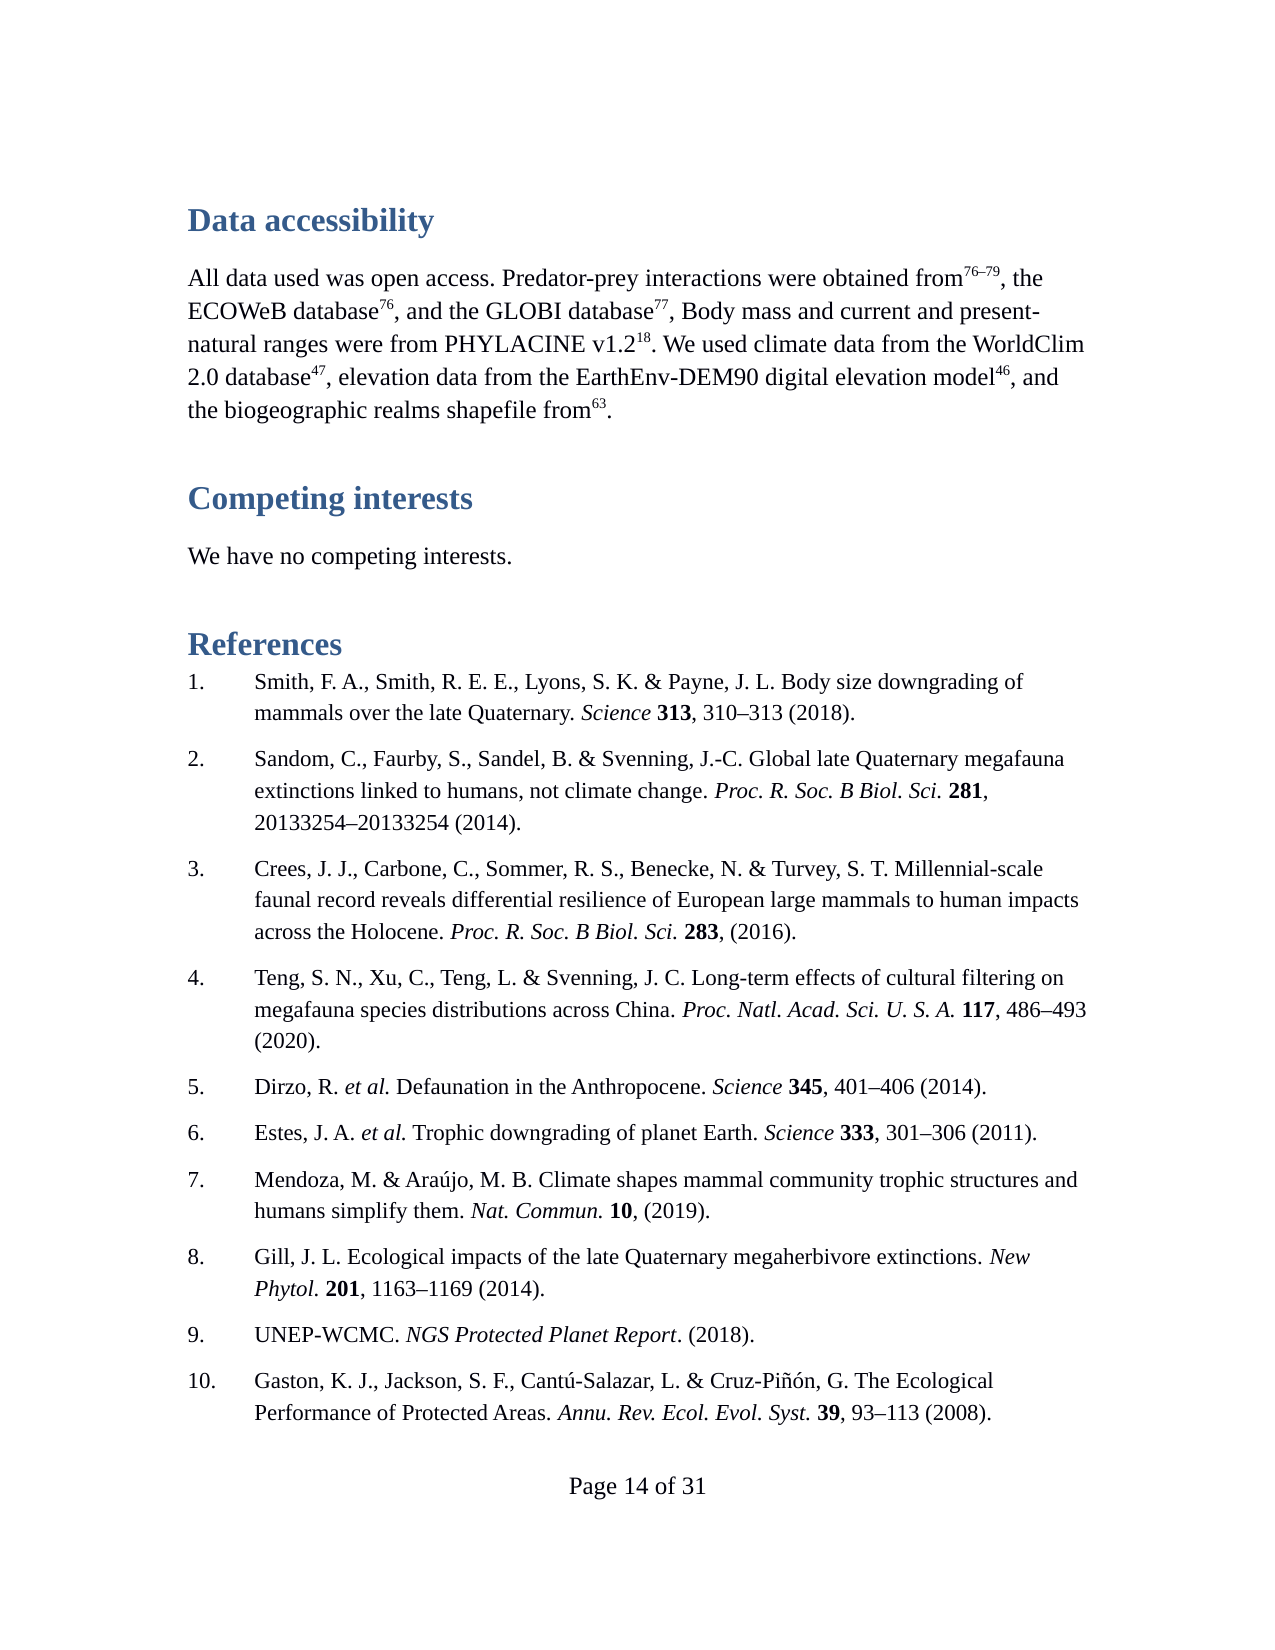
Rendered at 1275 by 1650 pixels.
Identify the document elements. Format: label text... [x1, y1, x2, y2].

text 9. UNEP-WCMC. NGS Protected Planet Report. (2018). [187, 1321, 1087, 1347]
text 3. Crees, J. J., Carbone, C., Sommer, R. S., Benecke, N. & Turvey, S. T. Millennial-scale faunal record reveals differential resilience of European large mammals to human impacts across the Holocene. Proc. R. Soc. B Biol. Sci. 283, (2016). [187, 855, 1087, 944]
subtitle Data accessibility [187, 200, 1087, 238]
text 6. Estes, J. A. et al. Trophic downgrading of planet Earth. Science 333, 301–306 (2011). [187, 1119, 1087, 1146]
text 4. Teng, S. N., Xu, C., Teng, L. & Svenning, J. C. Long-term effects of cultural filtering on megafauna species distributions across China. Proc. Natl. Acad. Sci. U. S. A. 117, 486–493 (2020). [187, 964, 1087, 1053]
text 8. Gill, J. L. Ecological impacts of the late Quaternary megaherbivore extinctions. New Phytol. 201, 1163–1169 (2014). [187, 1243, 1087, 1301]
subtitle Competing interests [187, 478, 1087, 516]
text We have no competing interests. [187, 541, 1087, 569]
text 2. Sandom, C., Faurby, S., Sandel, B. & Svenning, J.-C. Global late Quaternary megafauna extinctions linked to humans, not climate change. Proc. R. Soc. B Biol. Sci. 281, 20133254–20133254 (2014). [187, 746, 1087, 835]
subtitle References [187, 624, 1087, 662]
text 5. Dirzo, R. et al. Defaunation in the Anthropocene. Science 345, 401–406 (2014). [187, 1073, 1087, 1100]
text All data used was open access. Predator-prey interactions were obtained from76–79⁠, the ECOWeB database76⁠, and the GLOBI database77⁠, Body mass and current and present-natural ranges were from PHYLACINE v1.218⁠. We used climate data from the WorldClim 2.0 database47⁠, elevation data from the EarthEnv-DEM90 digital elevation model46⁠, and the biogeographic realms shapefile from63⁠. [187, 263, 1087, 424]
text 10. Gaston, K. J., Jackson, S. F., Cantú-Salazar, L. & Cruz-Piñón, G. The Ecological Performance of Protected Areas. Annu. Rev. Ecol. Evol. Syst. 39, 93–113 (2008). [187, 1367, 1087, 1425]
text 7. Mendoza, M. & Araújo, M. B. Climate shapes mammal community trophic structures and humans simplify them. Nat. Commun. 10, (2019). [187, 1166, 1087, 1223]
text 1. Smith, F. A., Smith, R. E. E., Lyons, S. K. & Payne, J. L. Body size downgrading of mammals over the late Quaternary. Science 313, 310–313 (2018). [187, 668, 1087, 726]
